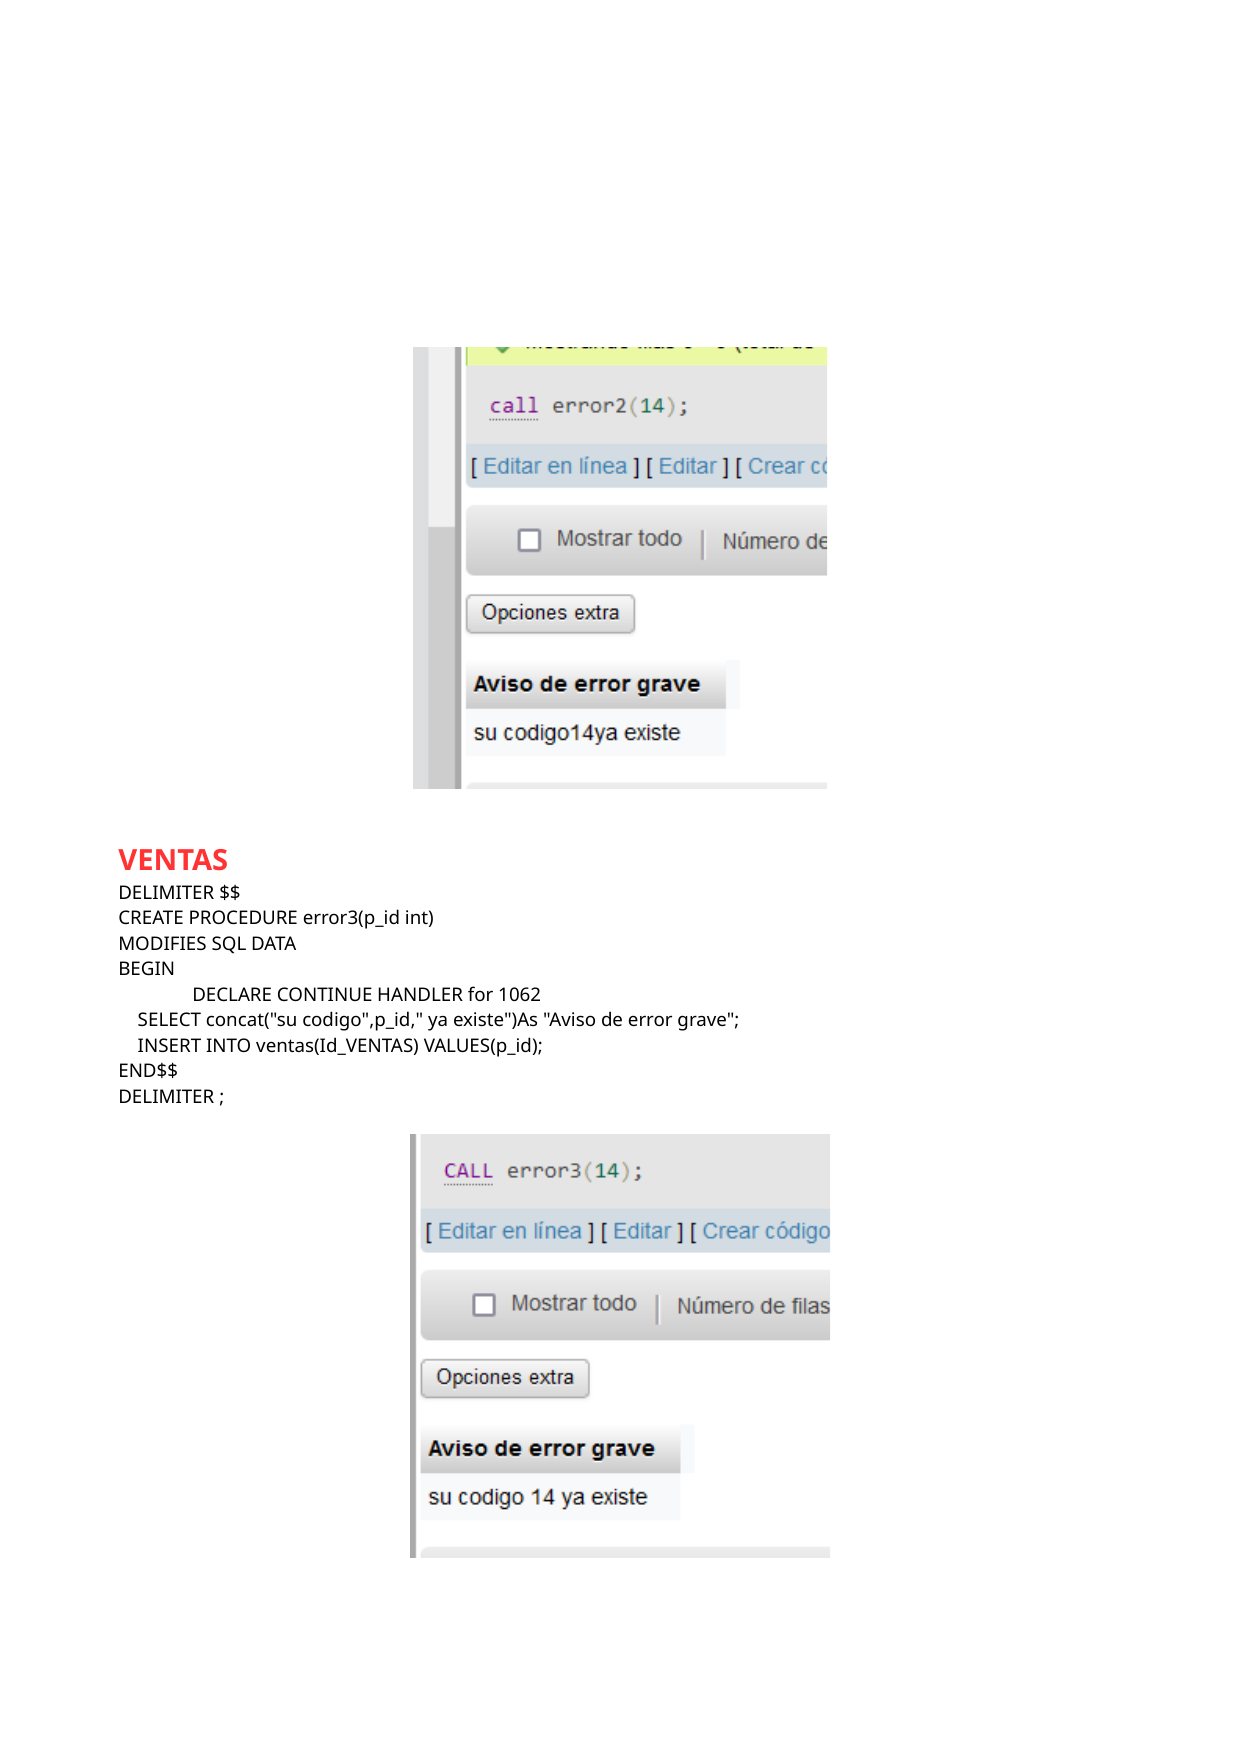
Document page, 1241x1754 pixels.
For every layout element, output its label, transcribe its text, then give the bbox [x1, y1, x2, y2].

text DELIMITER ; [118, 1083, 1122, 1109]
picture [410, 1134, 831, 1558]
text INSERT INTO ventas(Id_VENTAS) VALUES(p_id); [118, 1032, 1122, 1058]
text SELECT concat("su codigo",p_id," ya existe")As "Aviso de error grave"; [118, 1007, 1122, 1032]
text VENTAS [118, 839, 1122, 879]
text MODIFIES SQL DATA [118, 930, 1122, 956]
text DELIMITER $$ [118, 879, 1122, 905]
text BEGIN [118, 956, 1122, 981]
text DECLARE CONTINUE HANDLER for 1062 [118, 981, 1122, 1007]
picture [413, 347, 828, 789]
text CREATE PROCEDURE error3(p_id int) [118, 905, 1122, 930]
text END$$ [118, 1058, 1122, 1083]
